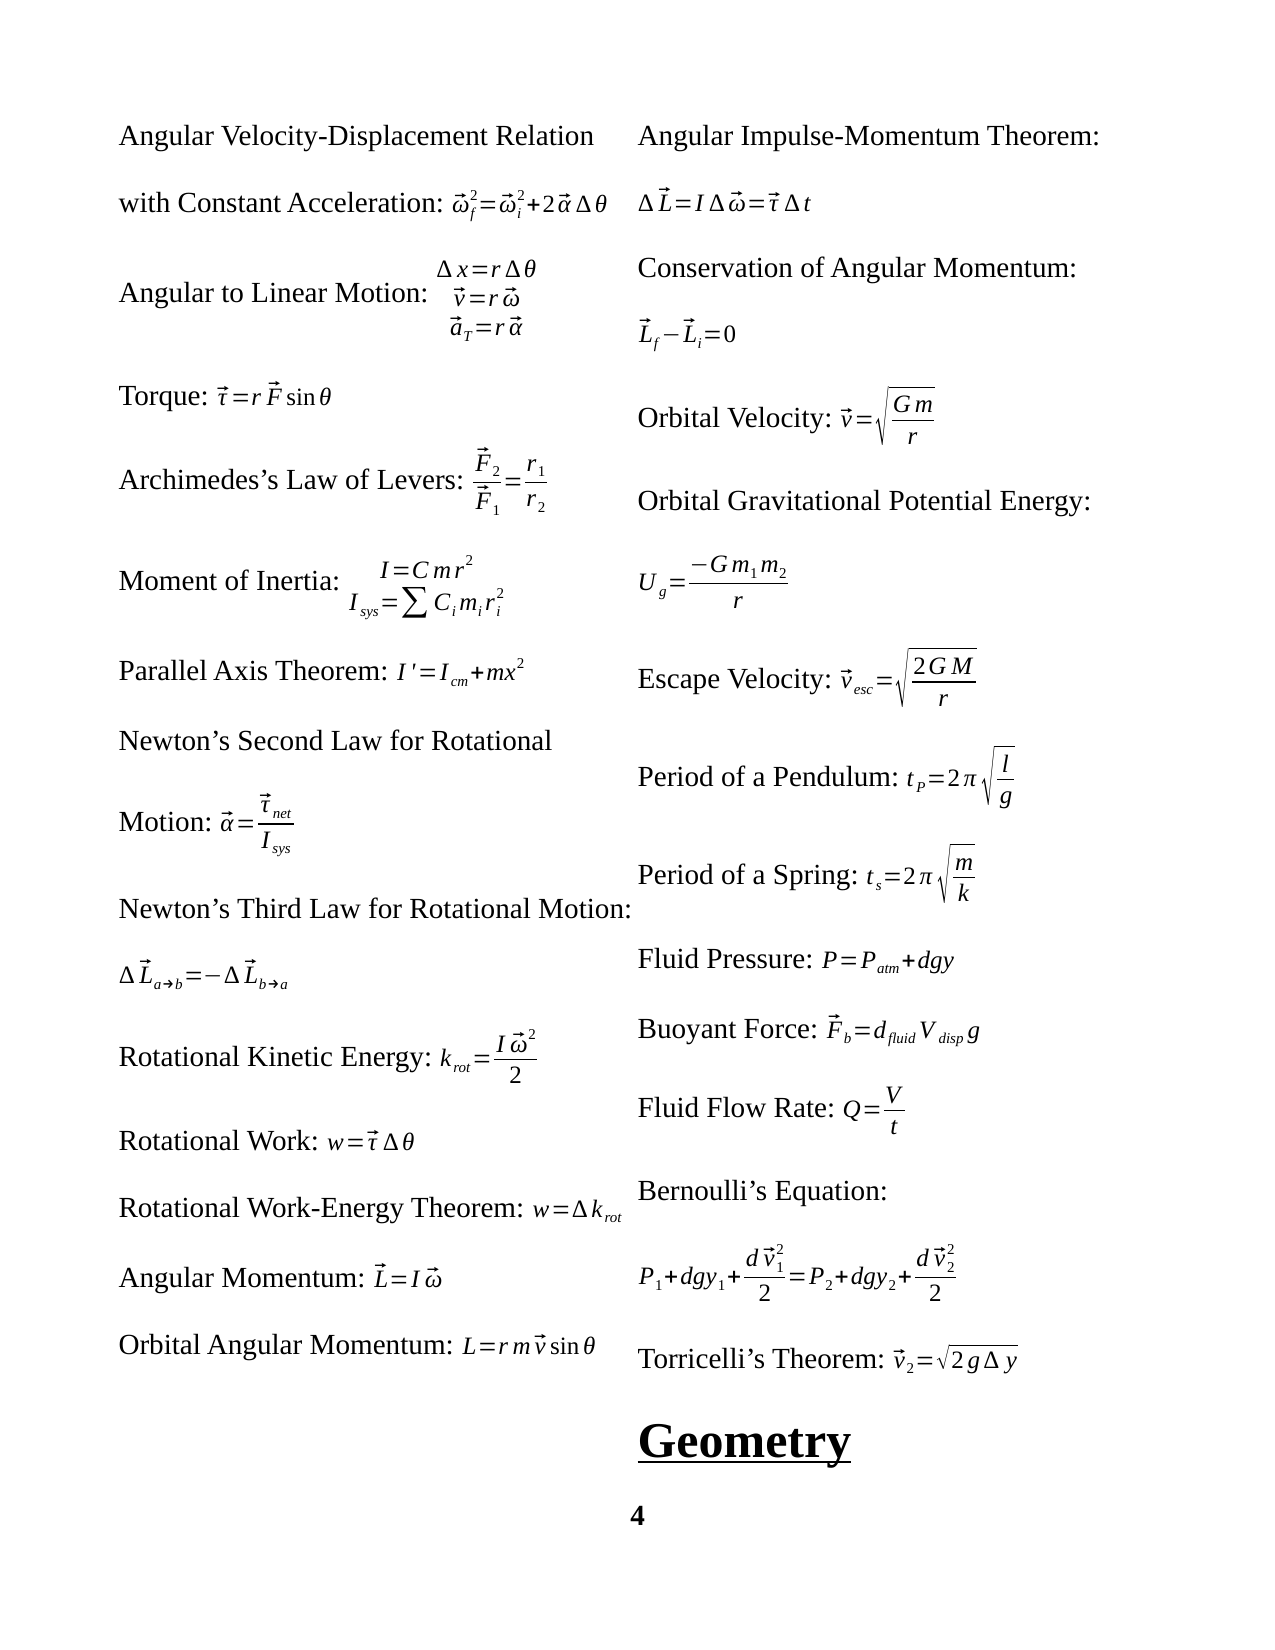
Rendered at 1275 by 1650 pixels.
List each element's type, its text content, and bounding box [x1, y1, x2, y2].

text Orbital Gravitational Potential Energy: [637, 483, 1157, 613]
text Torque: [118, 378, 637, 412]
text Rotational Work: [118, 1123, 637, 1156]
text Orbital Velocity: [637, 385, 1157, 450]
text Bernoulli’s Equation: [637, 1173, 1157, 1307]
text Orbital Angular Momentum: [118, 1327, 637, 1360]
text Angular Velocity-Displacement Relation with Constant Acceleration: [118, 118, 637, 222]
text Archimedes’s Law of Levers: [118, 446, 637, 519]
text Period of a Pendulum: [637, 745, 1157, 809]
text Geometry [637, 1411, 1157, 1468]
text Fluid Pressure: [637, 941, 1157, 977]
text Newton’s Third Law for Rotational Motion: [118, 891, 637, 924]
text Fluid Flow Rate: [637, 1081, 1157, 1140]
text Period of a Spring: [637, 843, 1157, 907]
text Buoyant Force: [637, 1011, 1157, 1047]
text Escape Velocity: [637, 647, 1157, 711]
text Rotational Work-Energy Theorem: [118, 1190, 637, 1226]
text Torricelli’s Theorem: [637, 1341, 1157, 1377]
text Conservation of Angular Momentum: [637, 250, 1157, 352]
text Rotational Kinetic Energy: [118, 1026, 637, 1089]
text Angular Momentum: [118, 1260, 637, 1293]
text Angular Impulse-Momentum Theorem: [637, 118, 1157, 216]
text Parallel Axis Theorem: [118, 653, 637, 690]
text Newton’s Second Law for Rotational Motion: [118, 723, 637, 857]
text Angular to Linear Motion: [118, 255, 637, 345]
text Moment of Inertia: [118, 552, 637, 620]
